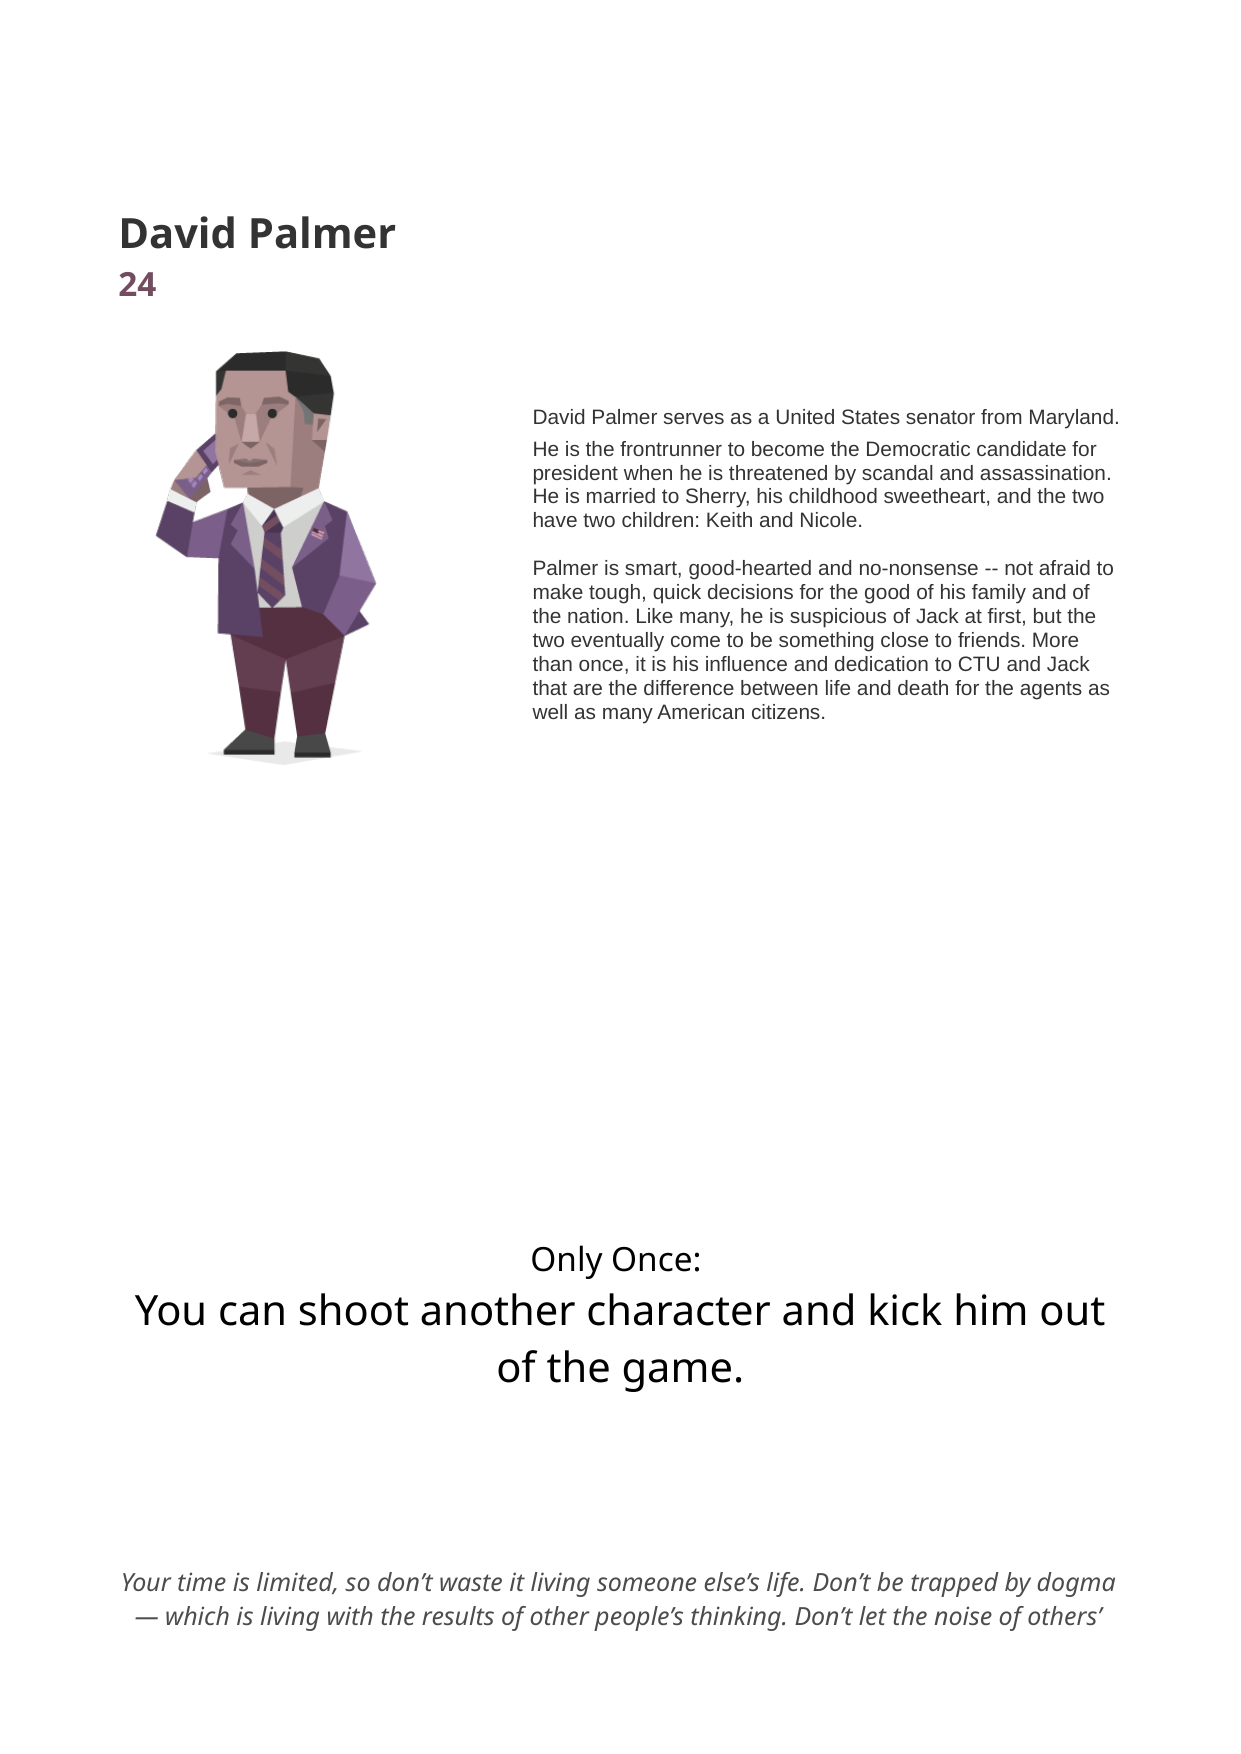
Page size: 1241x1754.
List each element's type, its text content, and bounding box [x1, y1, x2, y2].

picture [59, 351, 473, 765]
text Your time is limited, so don’t waste it living someone else’s life. Don’t be trapped by dogma — which is living with the results of other people’s thinking. Don’t let the noise of others’ [118, 1565, 1122, 1633]
text Only Once: [118, 1236, 1122, 1281]
text You can shoot another character and kick him out of the game. [118, 1281, 1122, 1394]
text David Palmer serves as a United States senator from Maryland. He is the frontrunner to become the Democratic candidate for president when he is threatened by scandal and assassination. He is married to Sherry, his childhood sweetheart, and the two have two children: Keith and Nicole. Palmer is smart, good-hearted and no-nonsense -- not afraid to make tough, quick decisions for the good of his family and of the nation. Like many, he is suspicious of Jack at first, but the two eventually come to be something close to friends. More than once, it is his influence and dedication to CTU and Jack that are the difference between life and death for the agents as well as many American citizens. [473, 380, 1122, 753]
text David Palmer [118, 204, 1122, 260]
text 24 [118, 260, 1122, 306]
